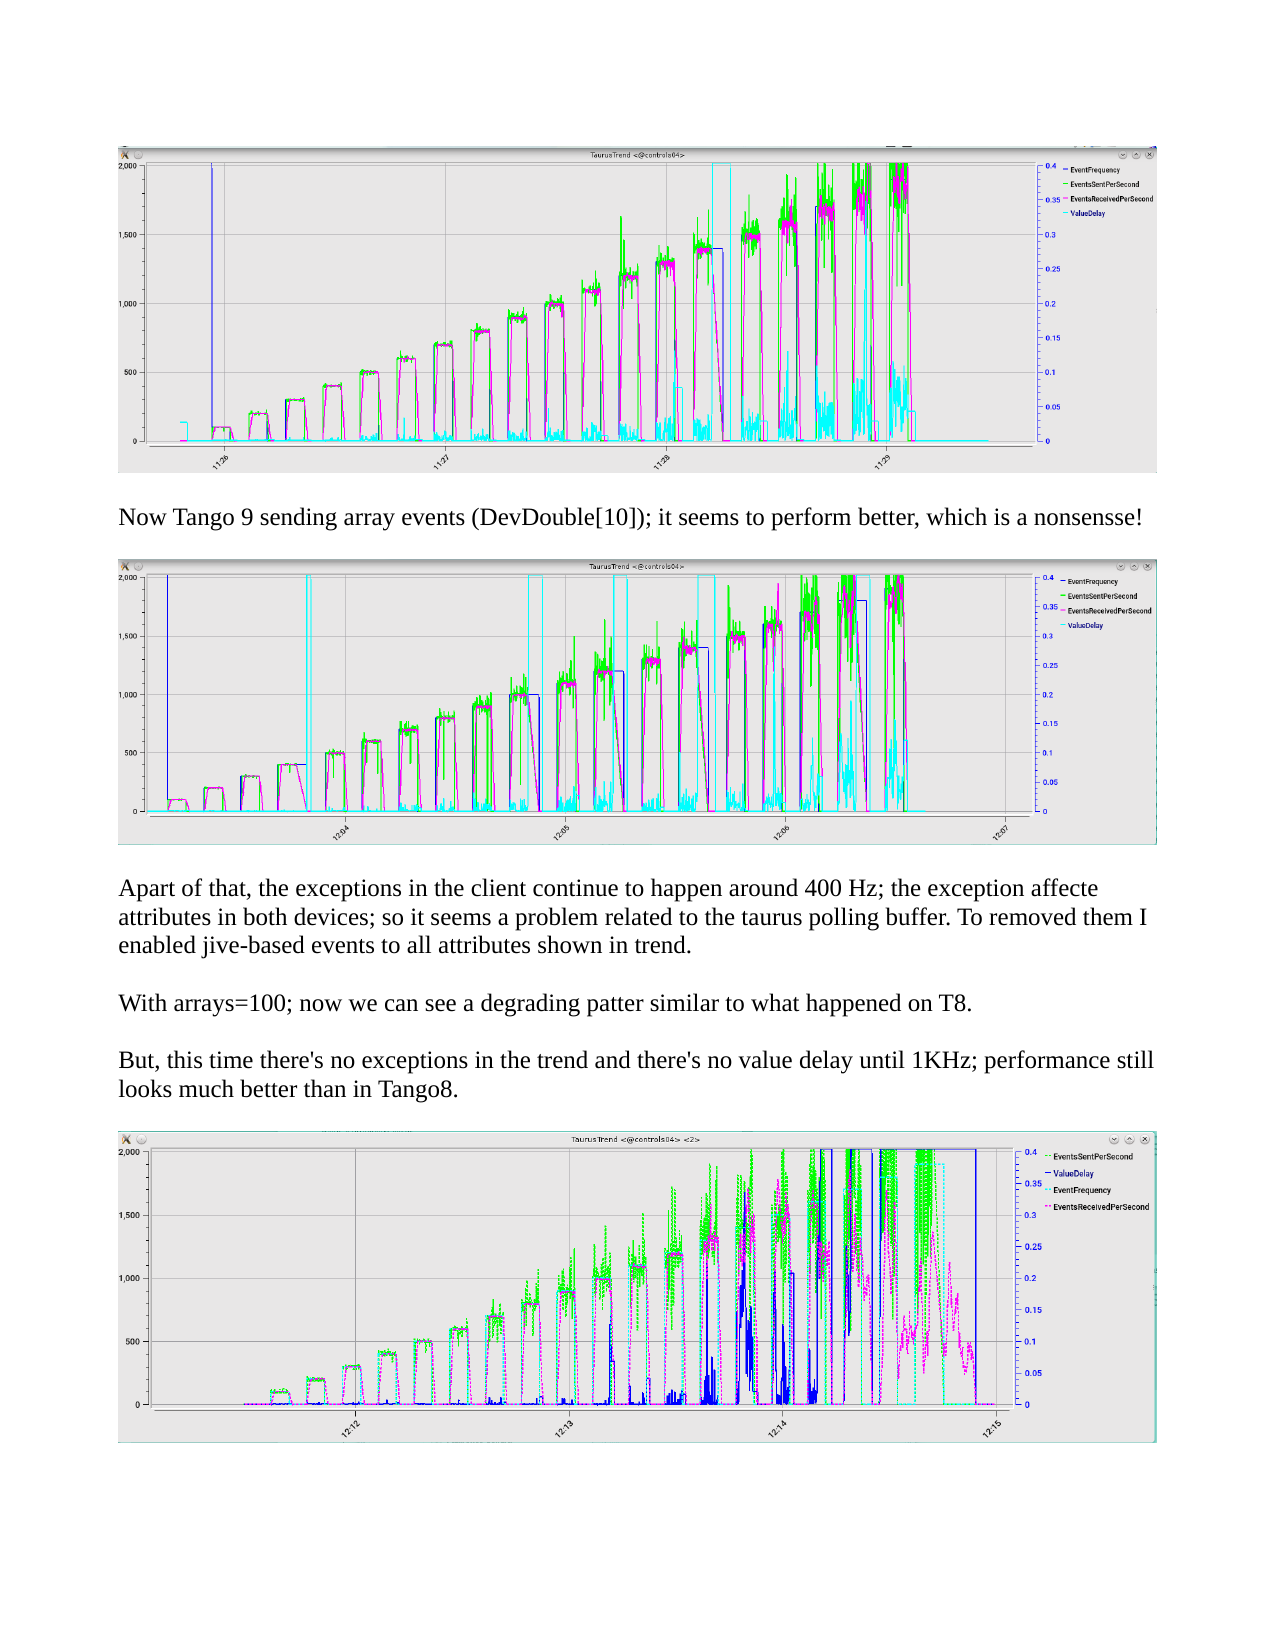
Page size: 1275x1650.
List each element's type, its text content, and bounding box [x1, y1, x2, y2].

text Apart of that, the exceptions in the client continue to happen around 400 Hz; the exception affecte attributes in both devices; so it seems a problem related to the taurus polling buffer. To removed them I enabled jive-based events to all attributes shown in trend. [118, 873, 1157, 959]
picture [118, 1131, 1157, 1443]
picture [118, 146, 1157, 473]
text But, this time there's no exceptions in the trend and there's no value delay until 1KHz; performance still looks much better than in Tango8. [118, 1046, 1157, 1103]
text Now Tango 9 sending array events (DevDouble[10]); it seems to perform better, which is a nonsensse! [118, 502, 1157, 530]
text With arrays=100; now we can see a degrading patter similar to what happened on T8. [118, 988, 1157, 1017]
picture [118, 559, 1157, 845]
